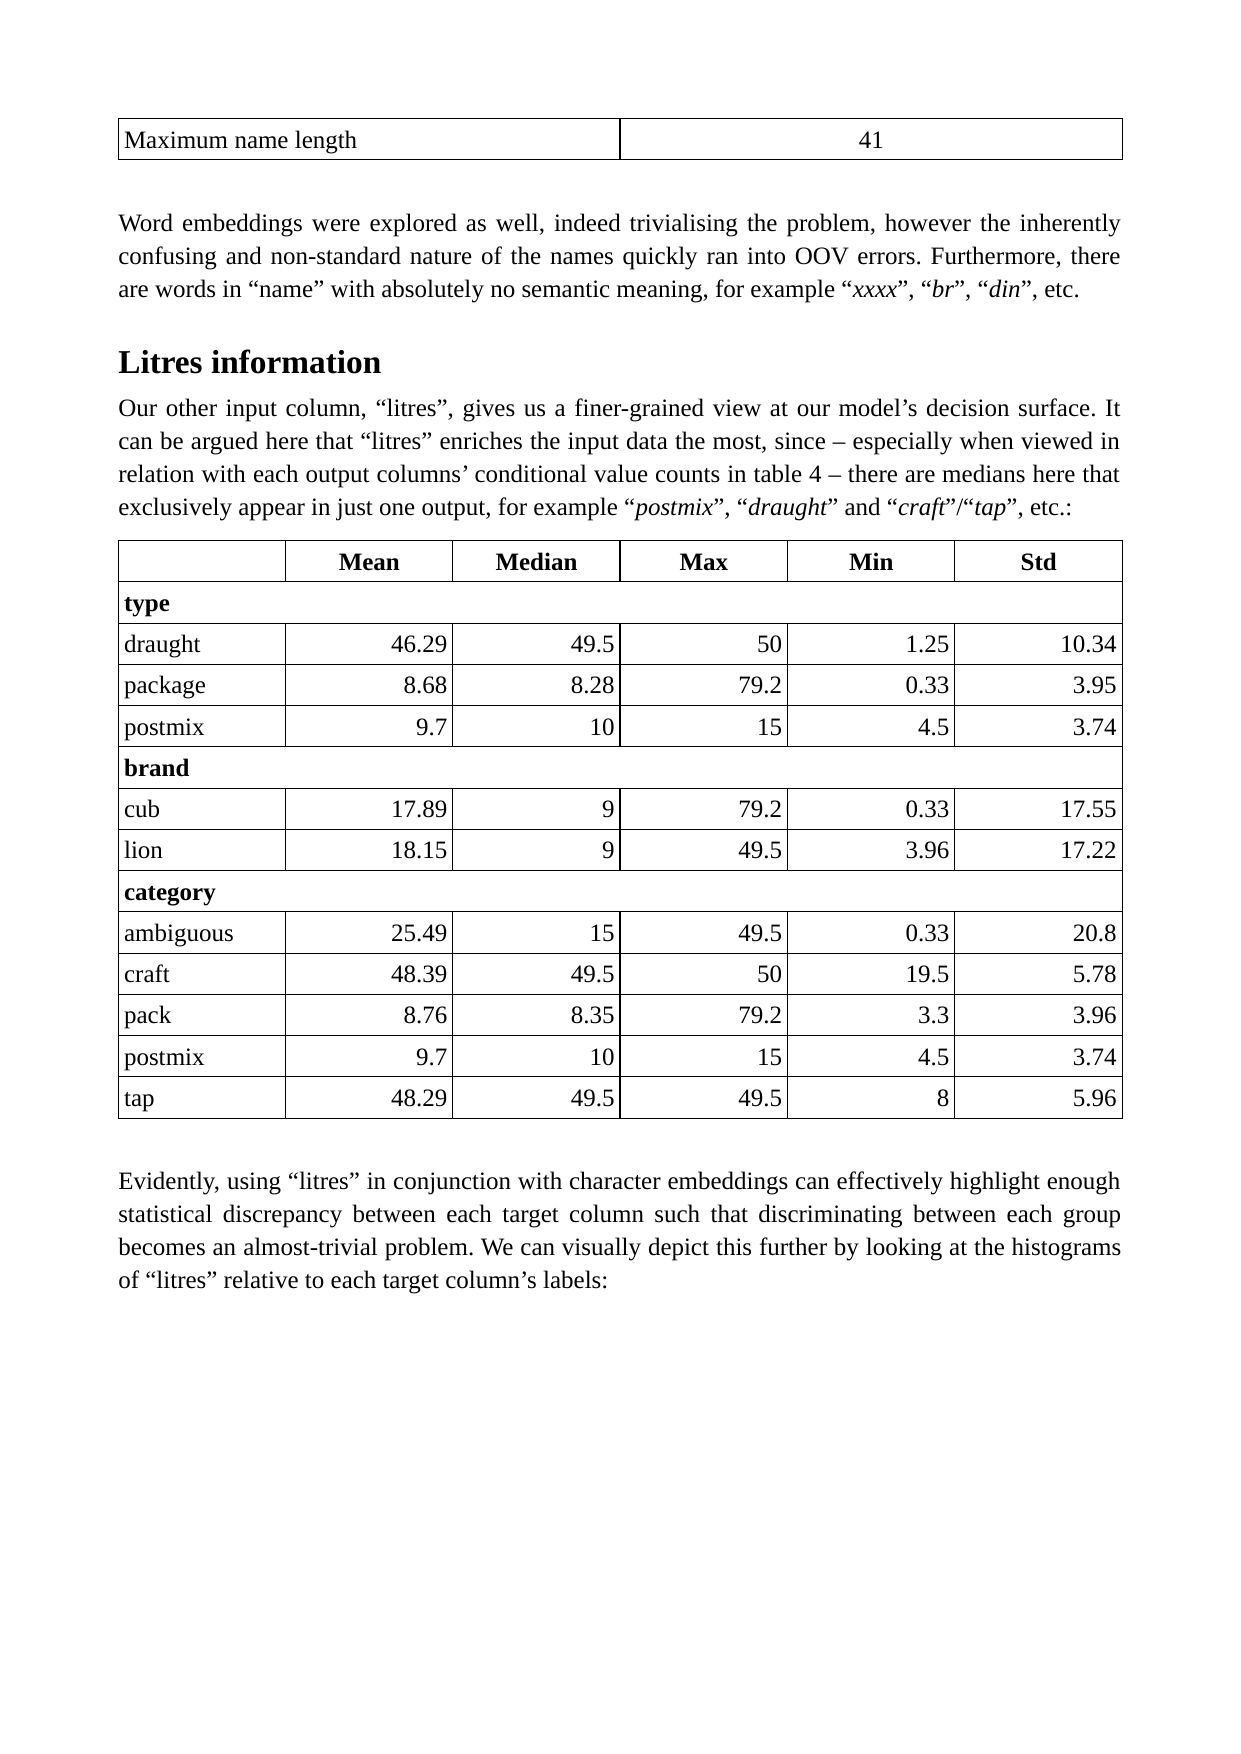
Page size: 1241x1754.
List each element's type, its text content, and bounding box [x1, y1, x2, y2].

table_cell package [119, 665, 285, 705]
table_cell cub [119, 789, 285, 829]
table_cell 3.74 [955, 1036, 1122, 1076]
table_cell 49.5 [453, 624, 619, 664]
table_cell 4.5 [788, 1036, 954, 1076]
table_cell 15 [621, 1036, 787, 1076]
table_cell 79.2 [621, 665, 787, 705]
table_cell 8.35 [453, 995, 619, 1035]
table_cell 17.55 [955, 789, 1122, 829]
table_cell 20.8 [955, 912, 1122, 952]
table_cell 1.25 [788, 624, 954, 664]
table_header [119, 541, 285, 581]
table_cell postmix [119, 706, 285, 746]
table_cell 15 [621, 706, 787, 746]
table_cell 10 [453, 706, 619, 746]
table_cell category [119, 871, 1122, 911]
table_cell 8 [788, 1077, 954, 1117]
table_cell 49.5 [453, 1077, 619, 1117]
table_cell 5.96 [955, 1077, 1122, 1117]
table_cell 49.5 [621, 1077, 787, 1117]
table_cell ambiguous [119, 912, 285, 952]
table_cell 3.96 [788, 830, 954, 870]
table_cell 50 [621, 954, 787, 994]
table_cell 48.29 [286, 1077, 452, 1117]
table_cell 18.15 [286, 830, 452, 870]
table_cell 9.7 [286, 706, 452, 746]
table_cell 8.68 [286, 665, 452, 705]
table_cell 49.5 [621, 830, 787, 870]
text Evidently, using “litres” in conjunction with character embeddings can effectively highlight enough statistical discrepancy between each target column such that discriminating between each group becomes an almost-trivial problem. We can visually depict this further by looking at the histograms of “litres” relative to each target column’s labels: [118, 1166, 1122, 1294]
table_header Std [955, 541, 1122, 581]
table_cell craft [119, 954, 285, 994]
table_cell 25.49 [286, 912, 452, 952]
table_cell 79.2 [621, 789, 787, 829]
table_cell 3.3 [788, 995, 954, 1035]
table_header Median [453, 541, 619, 581]
table_cell 49.5 [453, 954, 619, 994]
table_header Max [621, 541, 787, 581]
table_cell brand [119, 747, 1122, 787]
table_cell 46.29 [286, 624, 452, 664]
table_cell draught [119, 624, 285, 664]
table_cell Maximum name length [119, 119, 619, 159]
table_cell pack [119, 995, 285, 1035]
table_cell 3.95 [955, 665, 1122, 705]
table_cell 41 [621, 119, 1122, 159]
table_cell 3.96 [955, 995, 1122, 1035]
table_cell 9.7 [286, 1036, 452, 1076]
table_cell 79.2 [621, 995, 787, 1035]
table_cell 17.89 [286, 789, 452, 829]
table_cell 10 [453, 1036, 619, 1076]
table_cell 9 [453, 830, 619, 870]
table_cell type [119, 582, 1122, 622]
table_cell 5.78 [955, 954, 1122, 994]
table_cell 8.76 [286, 995, 452, 1035]
table_cell 50 [621, 624, 787, 664]
table_cell 9 [453, 789, 619, 829]
table_cell lion [119, 830, 285, 870]
table_cell 48.39 [286, 954, 452, 994]
table_cell 17.22 [955, 830, 1122, 870]
subtitle Litres information [118, 342, 1122, 381]
table_cell 3.74 [955, 706, 1122, 746]
table_cell 0.33 [788, 789, 954, 829]
table_cell 0.33 [788, 912, 954, 952]
text Our other input column, “litres”, gives us a finer-grained view at our model’s decision surface. It can be argued here that “litres” enriches the input data the most, since – especially when viewed in relation with each output columns’ conditional value counts in table 4 – there are medians here that exclusively appear in just one output, for example “postmix”, “draught” and “craft”/“tap”, etc.: [118, 393, 1122, 521]
table_cell 4.5 [788, 706, 954, 746]
table_cell 19.5 [788, 954, 954, 994]
table_header Min [788, 541, 954, 581]
table_cell 10.34 [955, 624, 1122, 664]
table_cell 15 [453, 912, 619, 952]
text Word embeddings were explored as well, indeed trivialising the problem, however the inherently confusing and non-standard nature of the names quickly ran into OOV errors. Furthermore, there are words in “name” with absolutely no semantic meaning, for example “xxxx”, “br”, “din”, etc. [118, 208, 1122, 303]
table_cell tap [119, 1077, 285, 1117]
table_cell postmix [119, 1036, 285, 1076]
table_cell 0.33 [788, 665, 954, 705]
table_header Mean [286, 541, 452, 581]
table_cell 49.5 [621, 912, 787, 952]
table_cell 8.28 [453, 665, 619, 705]
